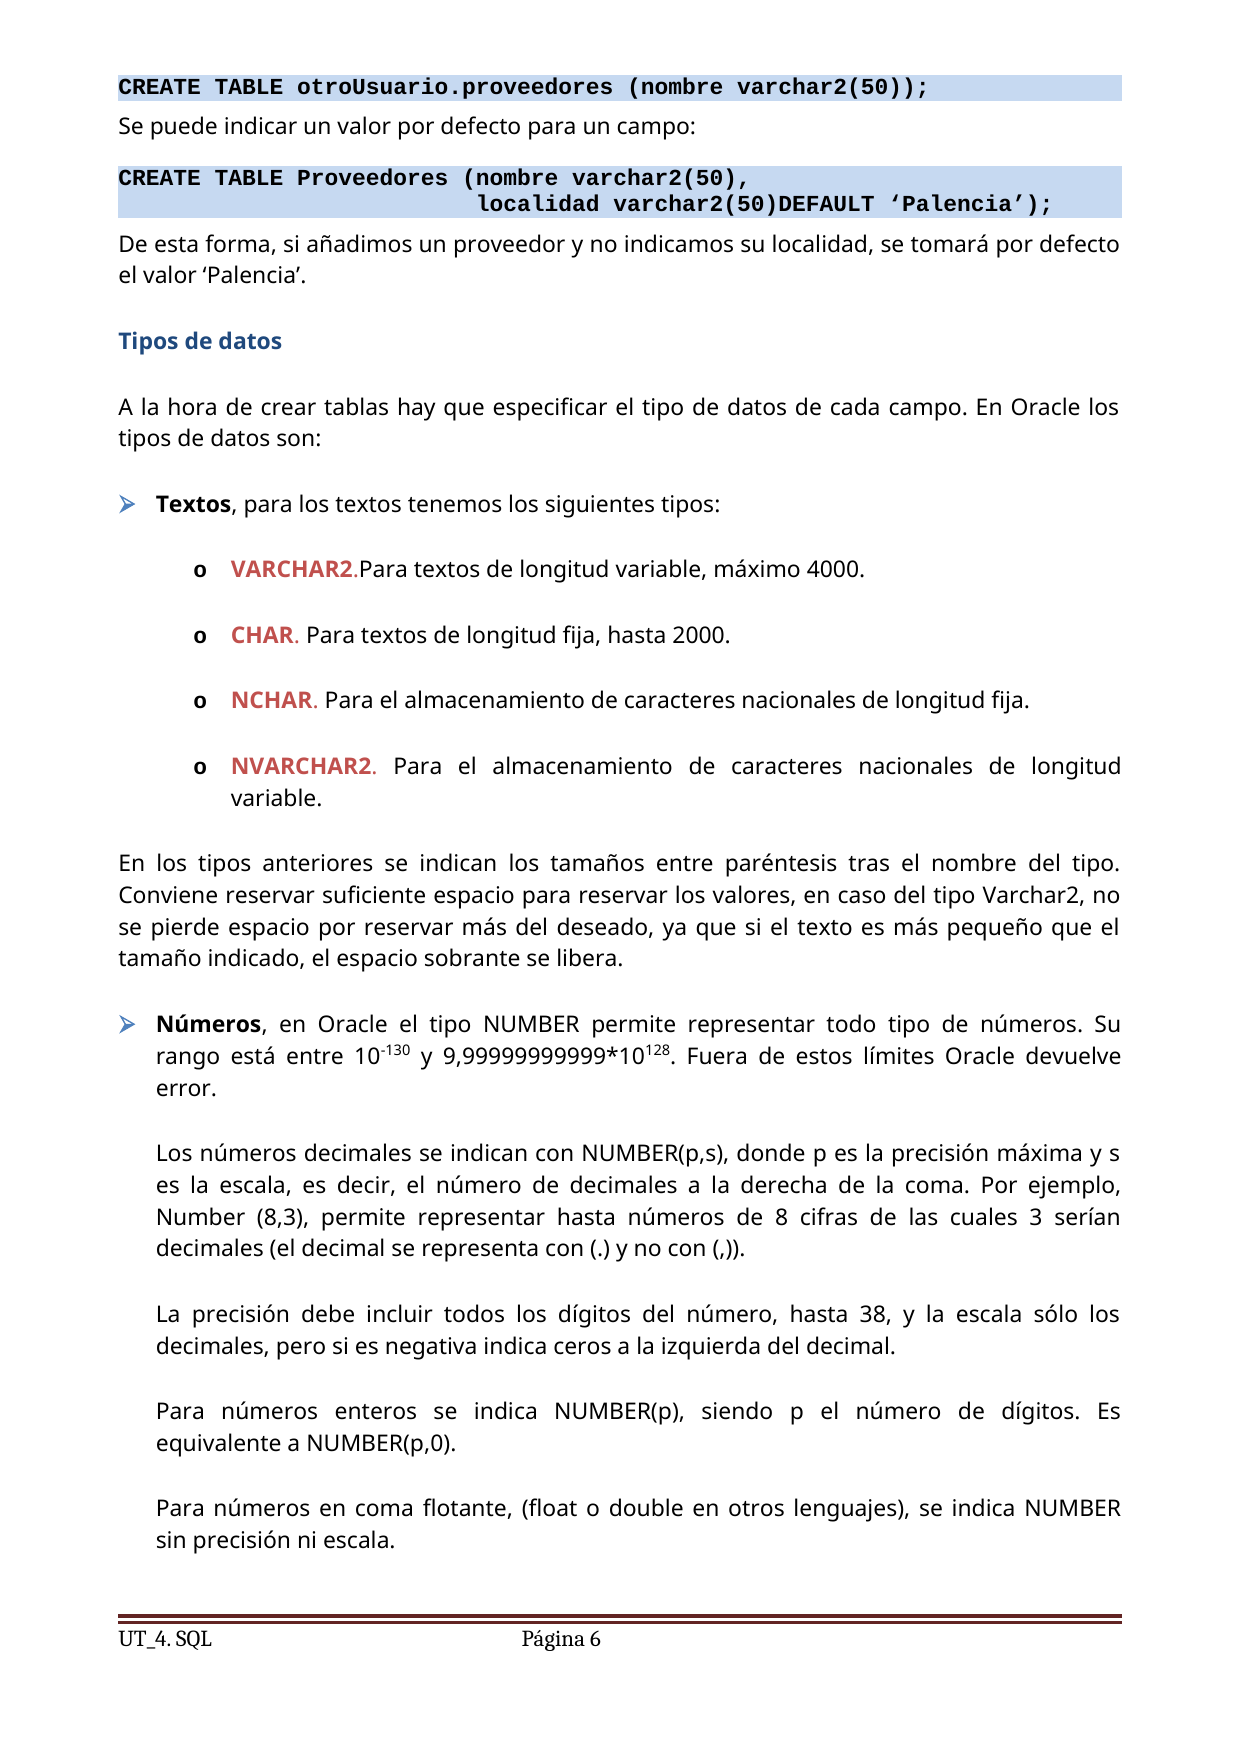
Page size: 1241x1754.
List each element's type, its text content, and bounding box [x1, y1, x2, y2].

list Números, en Oracle el tipo NUMBER permite representar todo tipo de números. Su rango está entre 10-130 y 9,99999999999*10128. Fuera de estos límites Oracle devuelve error. [118, 1007, 1122, 1103]
text CREATE TABLE Proveedores (nombre varchar2(50), [118, 166, 1122, 192]
text De esta forma, si añadimos un proveedor y no indicamos su localidad, se tomará por defecto el valor ‘Palencia’. [118, 227, 1122, 291]
list NVARCHAR2. Para el almacenamiento de caracteres nacionales de longitud variable. [193, 749, 1122, 813]
text localidad varchar2(50)DEFAULT ‘Palencia’); [118, 192, 1122, 218]
list Los números decimales se indican con NUMBER(p,s), donde p es la precisión máxima y s es la escala, es decir, el número de decimales a la derecha de la coma. Por ejemplo, Number (8,3), permite representar hasta números de 8 cifras de las cuales 3 serían decimales (el decimal se representa con (.) y no con (,)). [156, 1136, 1122, 1263]
list Para números enteros se indica NUMBER(p), siendo p el número de dígitos. Es equivalente a NUMBER(p,0). [156, 1394, 1122, 1458]
list Textos, para los textos tenemos los siguientes tipos: [118, 487, 1122, 519]
text Se puede indicar un valor por defecto para un campo: [118, 110, 1122, 141]
list Para números en coma flotante, (float o double en otros lenguajes), se indica NUMBER sin precisión ni escala. [156, 1492, 1122, 1555]
list La precisión debe incluir todos los dígitos del número, hasta 38, y la escala sólo los decimales, pero si es negativa indica ceros a la izquierda del decimal. [156, 1297, 1122, 1361]
text CREATE TABLE otroUsuario.proveedores (nombre varchar2(50)); [118, 75, 1122, 101]
text A la hora de crear tablas hay que especificar el tipo de datos de cada campo. En Oracle los tipos de datos son: [118, 390, 1122, 453]
text Tipos de datos [118, 324, 1122, 356]
list CHAR. Para textos de longitud fija, hasta 2000. [193, 618, 1122, 650]
list NCHAR. Para el almacenamiento de caracteres nacionales de longitud fija. [193, 684, 1122, 716]
text En los tipos anteriores se indican los tamaños entre paréntesis tras el nombre del tipo. Conviene reservar suficiente espacio para reservar los valores, en caso del tipo Varchar2, no se pierde espacio por reservar más del deseado, ya que si el texto es más pequeño que el tamaño indicado, el espacio sobrante se libera. [118, 847, 1122, 974]
list VARCHAR2.Para textos de longitud variable, máximo 4000. [193, 553, 1122, 584]
